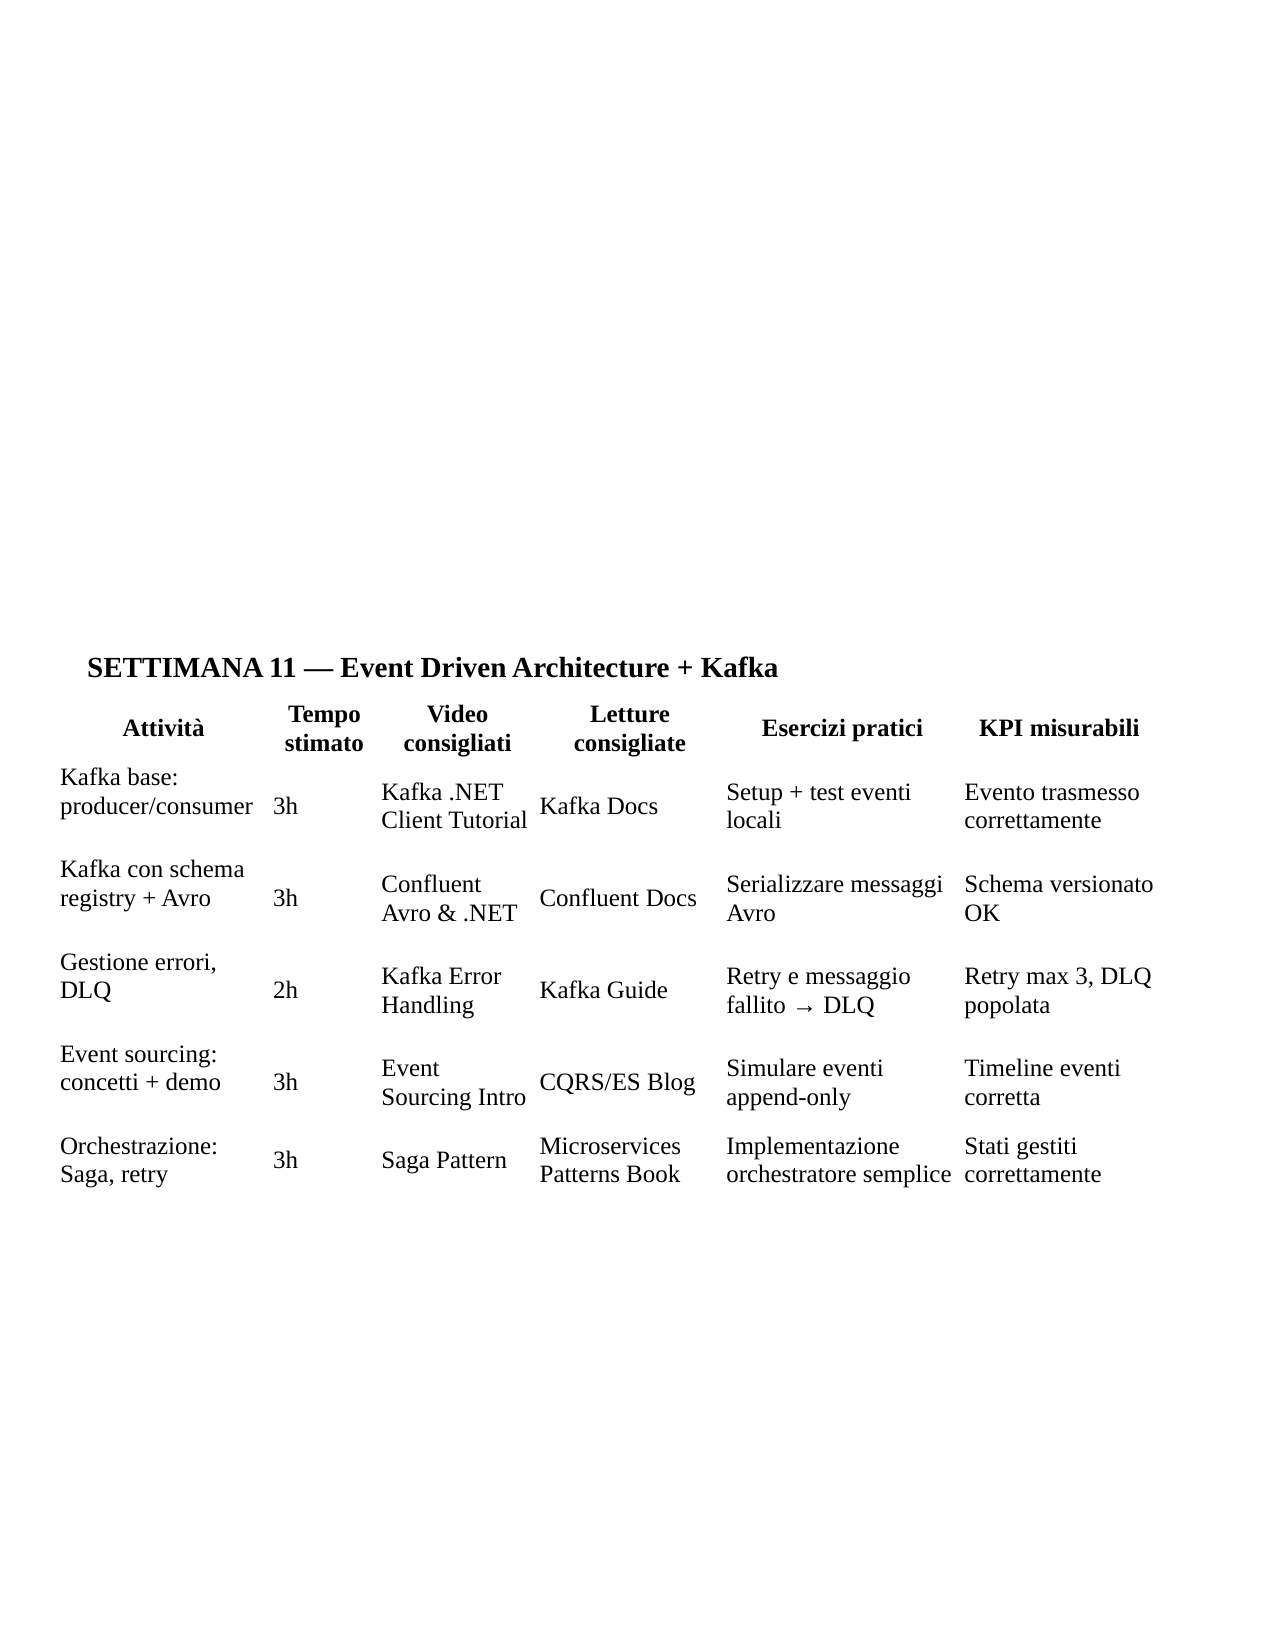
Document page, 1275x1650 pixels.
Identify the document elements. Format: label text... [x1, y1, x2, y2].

table_cell Setup + test eventi locali [723, 760, 961, 852]
table_cell 3h [270, 1036, 378, 1128]
table_cell Confluent Avro & .NET [378, 852, 536, 944]
table_cell Retry max 3, DLQ popolata [961, 944, 1157, 1036]
table_header KPI misurabili [961, 696, 1157, 759]
table_cell Timeline eventi corretta [961, 1036, 1157, 1128]
table_cell Confluent Docs [536, 852, 723, 944]
table_cell Implementazione orchestratore semplice [723, 1128, 961, 1191]
table_cell Gestione errori, DLQ [57, 944, 270, 1036]
table_cell 3h [270, 852, 378, 944]
table_cell Retry e messaggio fallito → DLQ [723, 944, 961, 1036]
table_header Video consigliati [378, 696, 536, 759]
table_cell Kafka Docs [536, 760, 723, 852]
table_cell Event sourcing: concetti + demo [57, 1036, 270, 1128]
table_cell 3h [270, 760, 378, 852]
table_cell Evento trasmesso correttamente [961, 760, 1157, 852]
table_cell 3h [270, 1128, 378, 1191]
table_cell Event Sourcing Intro [378, 1036, 536, 1128]
table_cell Saga Pattern [378, 1128, 536, 1191]
table_header Esercizi pratici [723, 696, 961, 759]
table_cell Schema versionato OK [961, 852, 1157, 944]
subtitle ✅ SETTIMANA 11 — Event Driven Architecture + Kafka [57, 650, 1157, 684]
table_cell Kafka Guide [536, 944, 723, 1036]
table_cell Microservices Patterns Book [536, 1128, 723, 1191]
table_cell CQRS/ES Blog [536, 1036, 723, 1128]
table_header Attività [57, 696, 270, 759]
table_cell Kafka con schema registry + Avro [57, 852, 270, 944]
table_cell Orchestrazione: Saga, retry [57, 1128, 270, 1191]
table_cell Serializzare messaggi Avro [723, 852, 961, 944]
table_cell Stati gestiti correttamente [961, 1128, 1157, 1191]
table_cell 2h [270, 944, 378, 1036]
table_header Letture consigliate [536, 696, 723, 759]
table_cell Kafka .NET Client Tutorial [378, 760, 536, 852]
table_cell Kafka Error Handling [378, 944, 536, 1036]
table_cell Simulare eventi append-only [723, 1036, 961, 1128]
table_header Tempo stimato [270, 696, 378, 759]
table_cell Kafka base: producer/consumer [57, 760, 270, 852]
